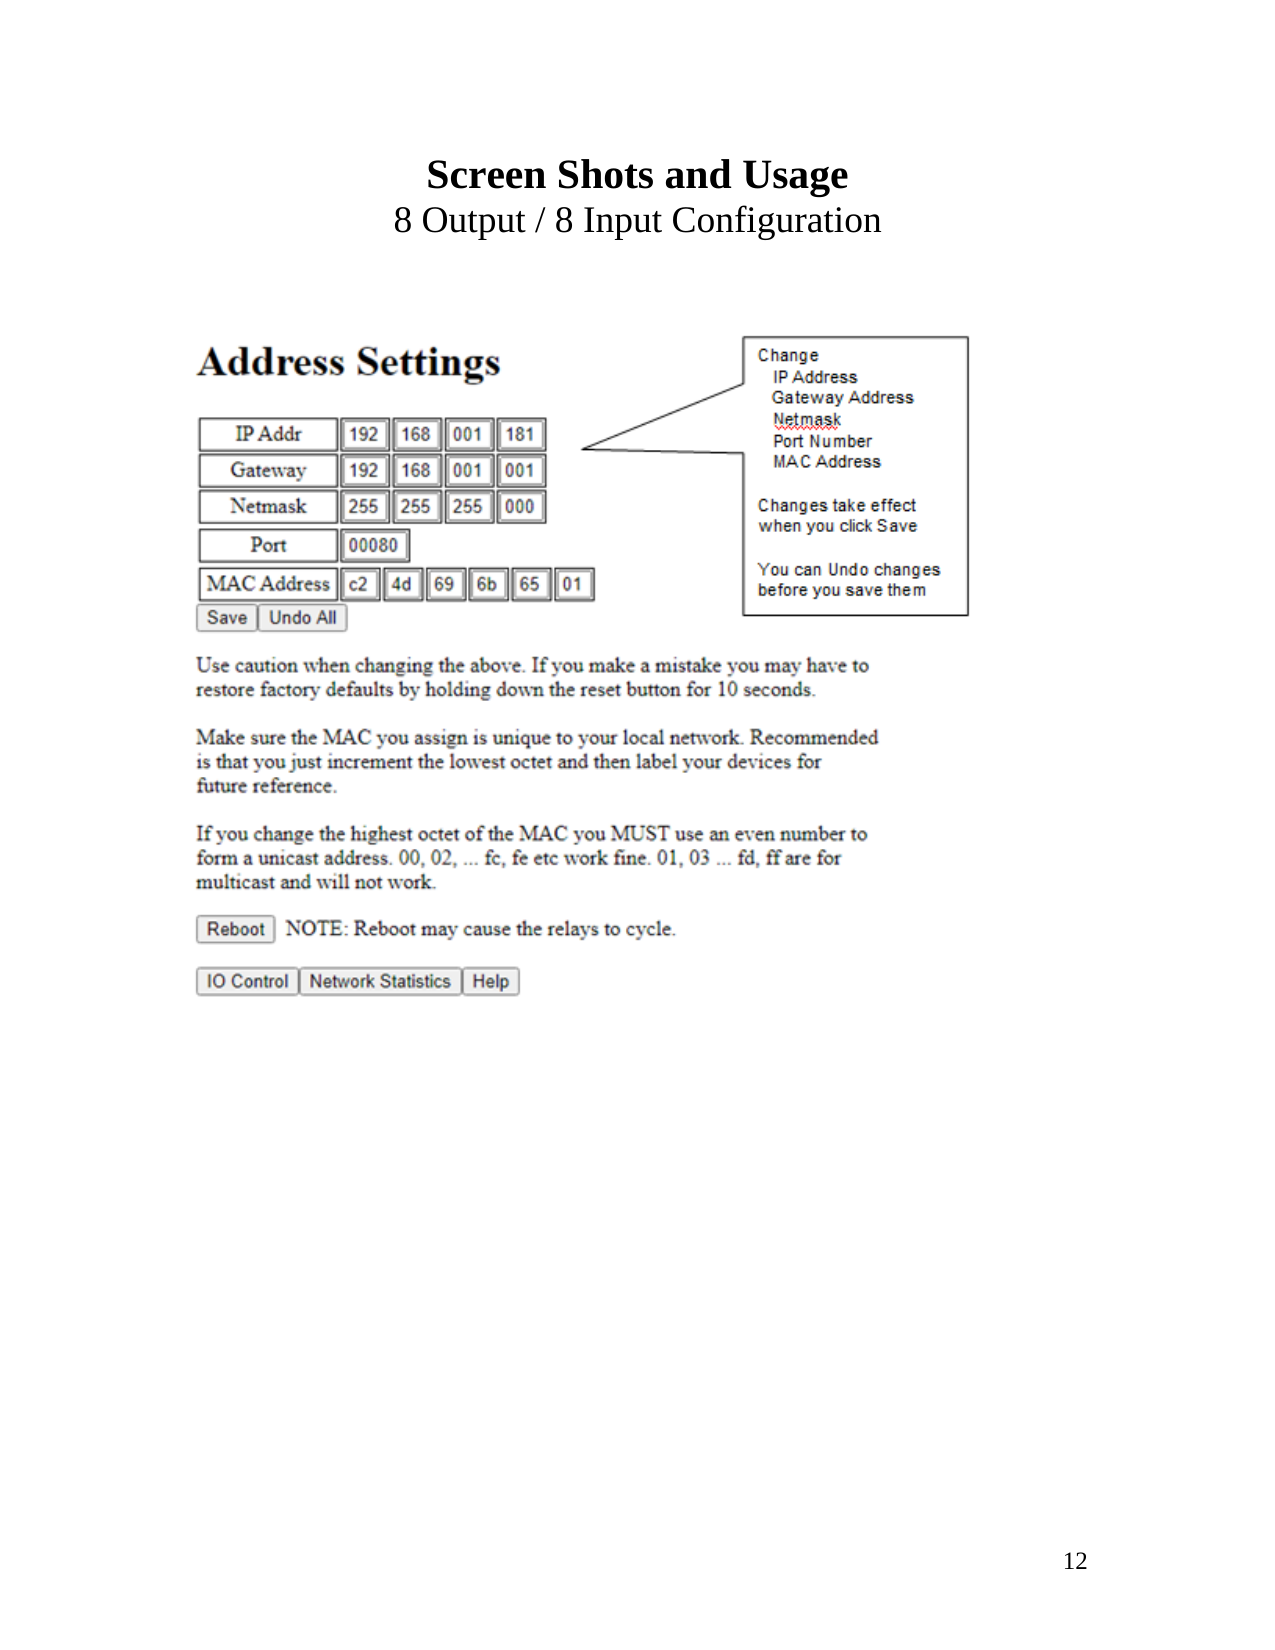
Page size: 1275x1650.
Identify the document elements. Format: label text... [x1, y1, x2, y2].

picture [187, 327, 977, 1006]
text Screen Shots and Usage [187, 150, 1087, 198]
text 8 Output / 8 Input Configuration [187, 198, 1087, 241]
